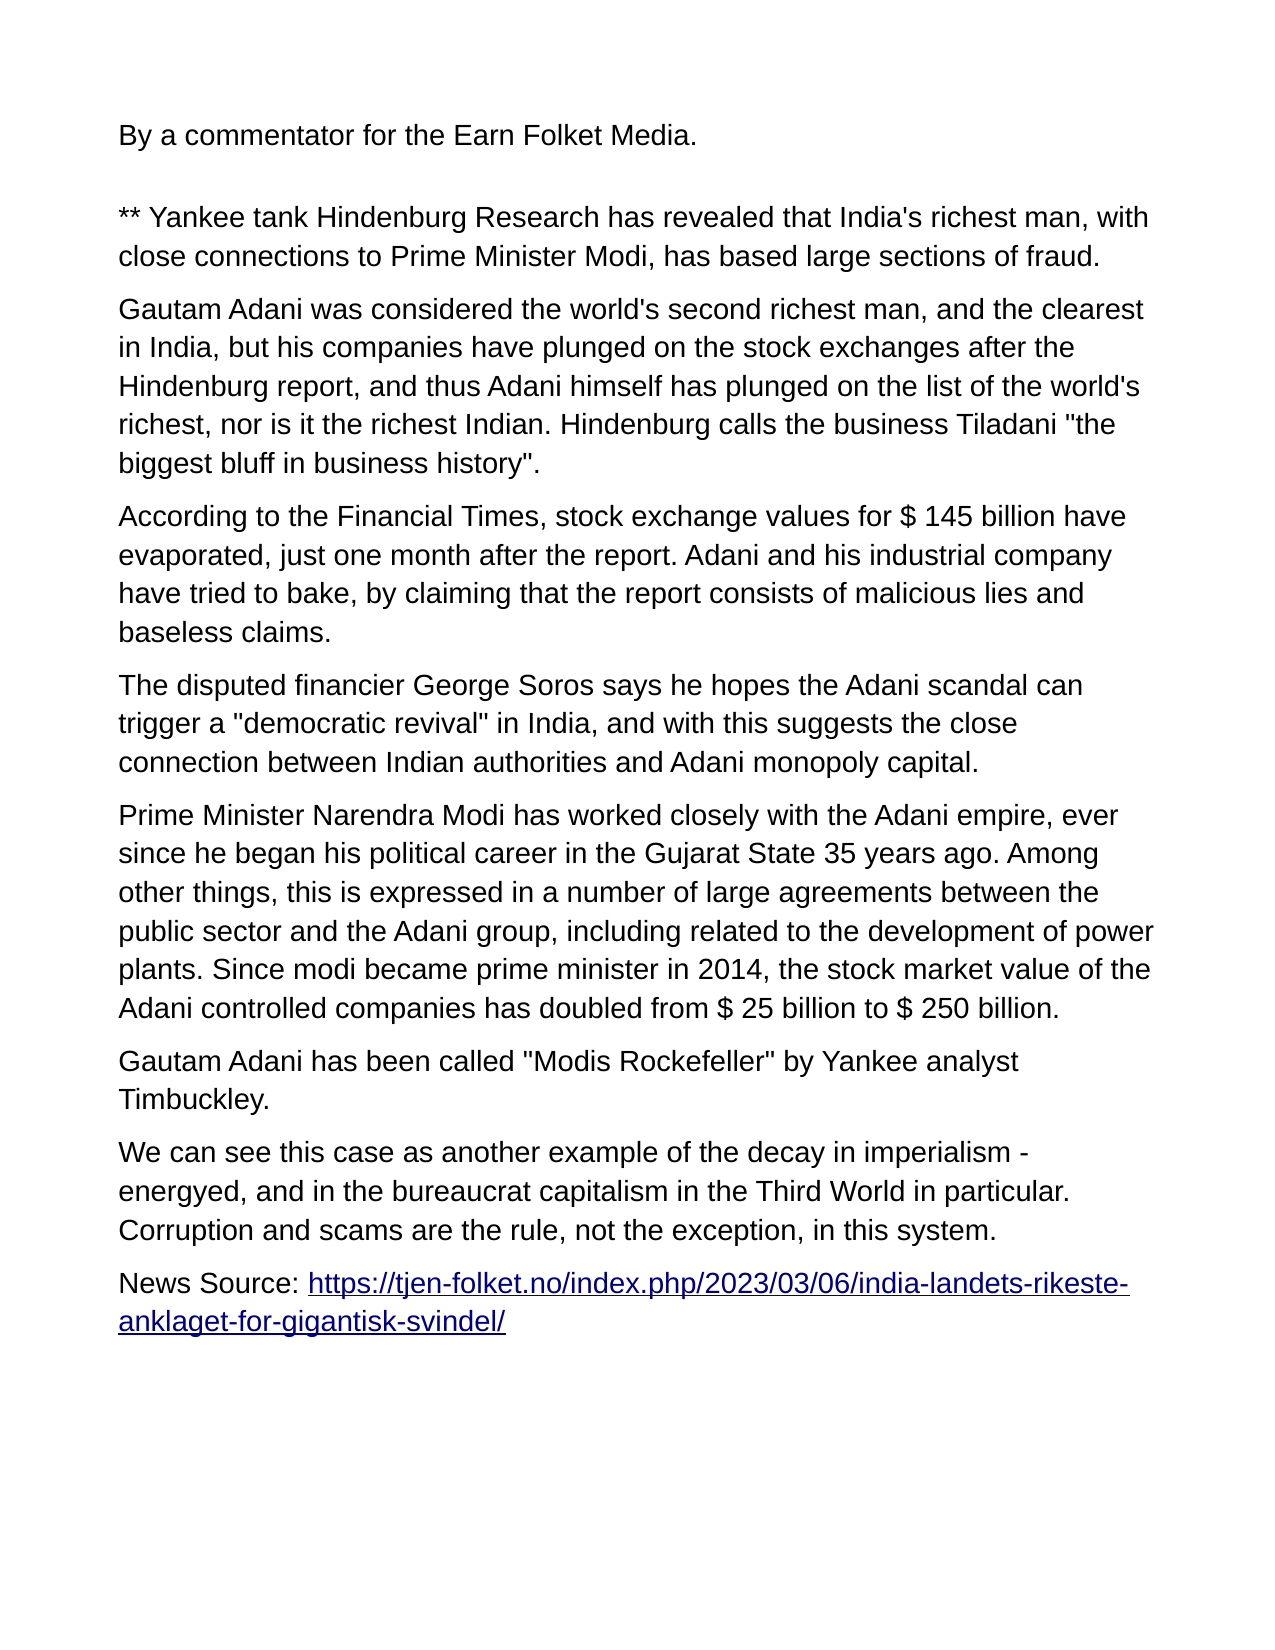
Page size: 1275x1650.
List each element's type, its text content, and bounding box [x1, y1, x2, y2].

text Gautam Adani has been called "Modis Rockefeller" by Yankee analyst Timbuckley. [118, 1044, 1157, 1116]
text ** Yankee tank Hindenburg Research has revealed that India's richest man, with close connections to Prime Minister Modi, has based large sections of fraud. [118, 200, 1157, 272]
text We can see this case as another example of the decay in imperialism -energyed, and in the bureaucrat capitalism in the Third World in particular. Corruption and scams are the rule, not the exception, in this system. [118, 1135, 1157, 1246]
text Prime Minister Narendra Modi has worked closely with the Adani empire, ever since he began his political career in the Gujarat State 35 years ago. Among other things, this is expressed in a number of large agreements between the public sector and the Adani group, including related to the development of power plants. Since modi became prime minister in 2014, the stock market value of the Adani controlled companies has doubled from $ 25 billion to $ 250 billion. [118, 798, 1157, 1024]
text News Source: https://tjen-folket.no/index.php/2023/03/06/india-landets-rikeste-anklaget-for-gigantisk-svindel/ [118, 1266, 1157, 1338]
text The disputed financier George Soros says he hopes the Adani scandal can trigger a "democratic revival" in India, and with this suggests the close connection between Indian authorities and Adani monopoly capital. [118, 668, 1157, 778]
text According to the Financial Times, stock exchange values for $ 145 billion have evaporated, just one month after the report. Adani and his industrial company have tried to bake, by claiming that the report consists of malicious lies and baseless claims. [118, 499, 1157, 648]
text Gautam Adani was considered the world's second richest man, and the clearest in India, but his companies have plunged on the stock exchanges after the Hindenburg report, and thus Adani himself has plunged on the list of the world's richest, nor is it the richest Indian. Hindenburg calls the business Tiladani "the biggest bluff in business history". [118, 292, 1157, 479]
text By a commentator for the Earn Folket Media. [118, 118, 1157, 152]
